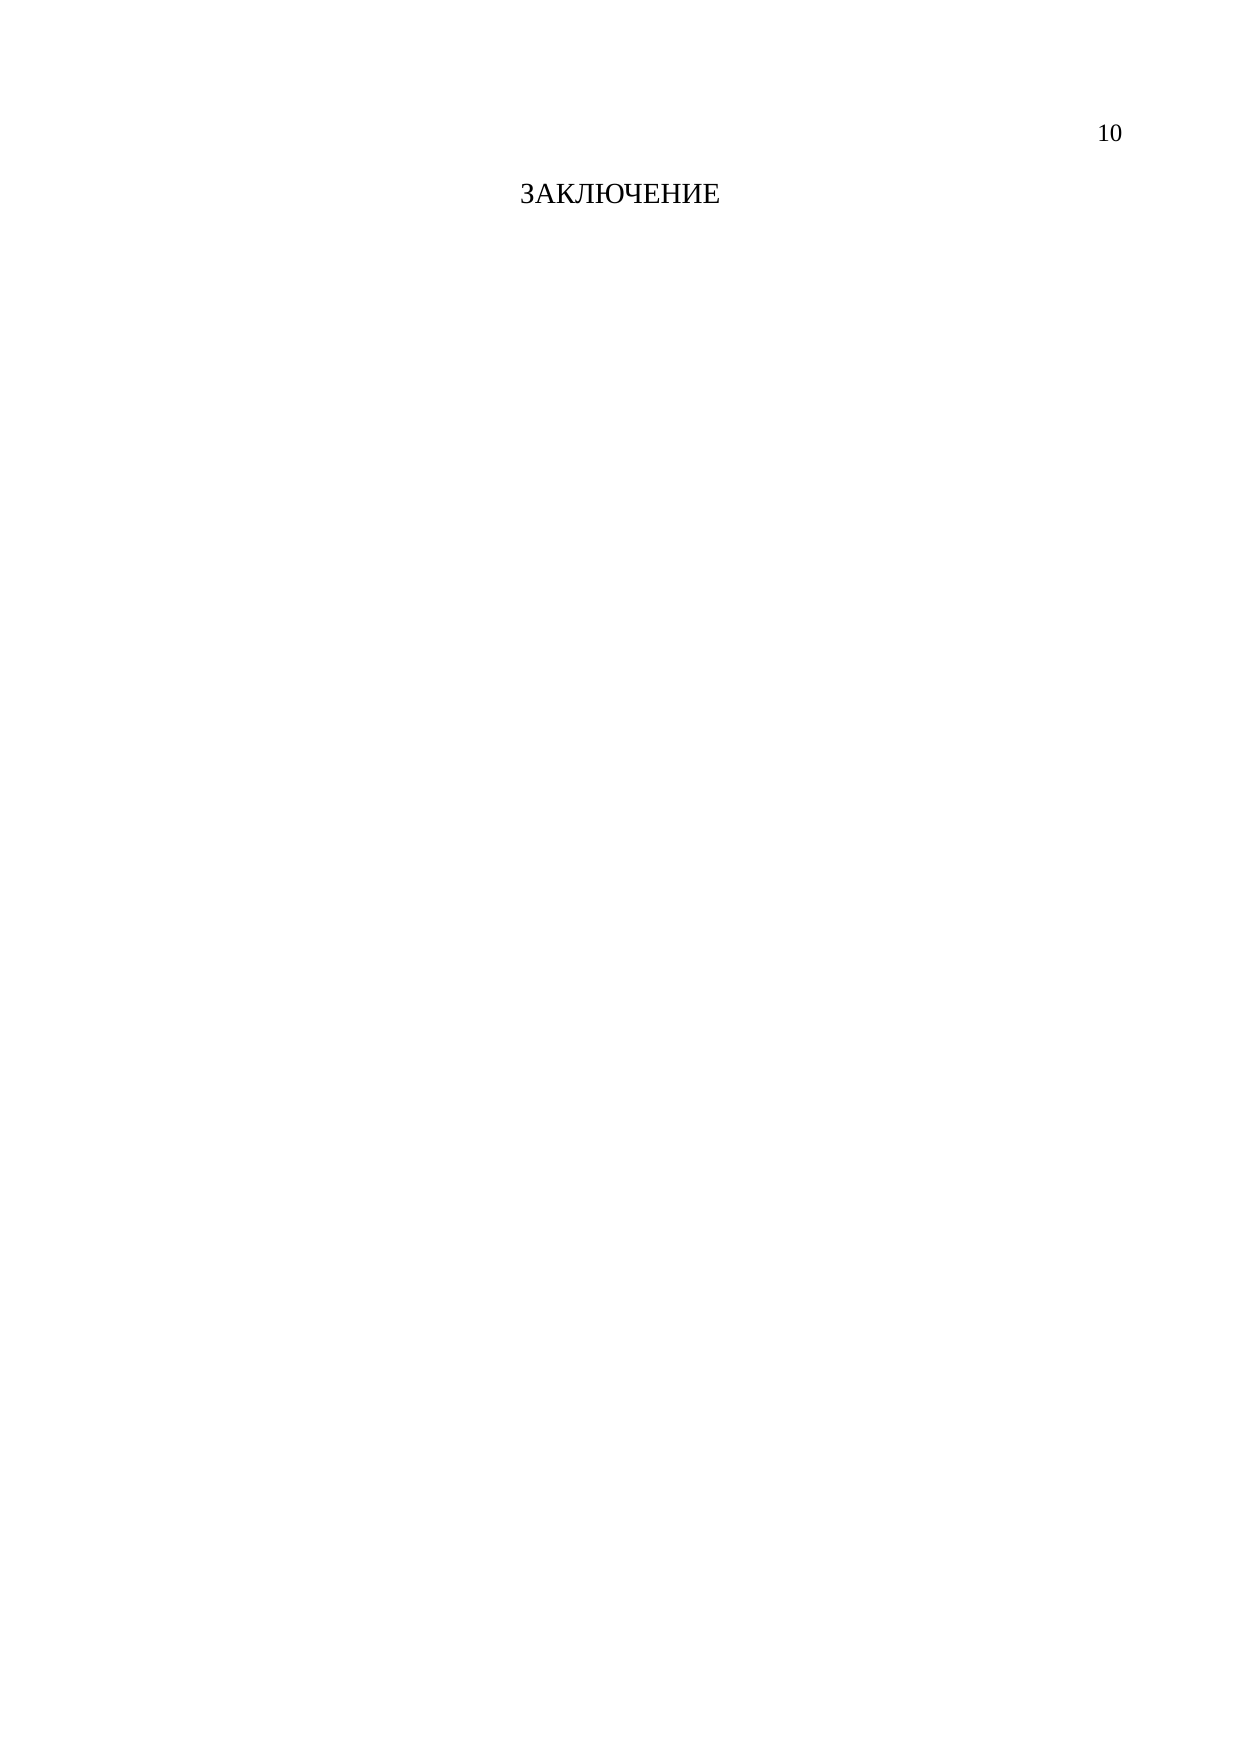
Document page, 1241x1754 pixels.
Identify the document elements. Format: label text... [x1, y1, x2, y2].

text ЗАКЛЮЧЕНИЕ [118, 176, 1122, 210]
